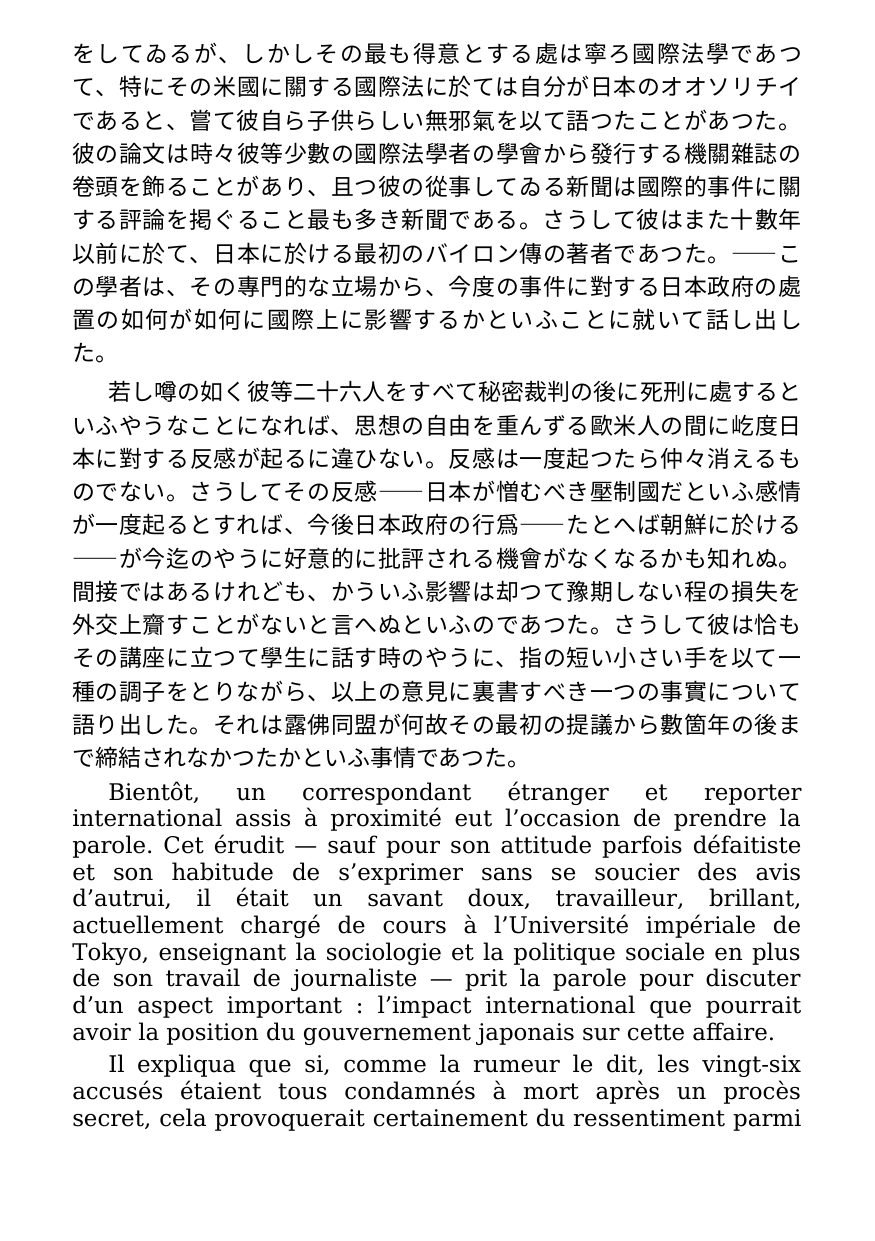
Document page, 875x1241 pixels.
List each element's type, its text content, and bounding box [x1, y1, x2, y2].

text Il expliqua que si, comme la rumeur le dit, les vingt-six accusés étaient tous condamnés à mort après un procès secret, cela provoquerait certainement du ressentiment parmi [72, 1052, 802, 1132]
text をしてゐるが、しかしその最も得意とする處は寧ろ國際法學であつて、特にその米國に關する國際法に於ては自分が日本のオオソリチイであると、嘗て彼自ら子供らしい無邪氣を以て語つたことがあつた。彼の論文は時々彼等少數の國際法學者の學會から發行する機關雜誌の卷頭を飾ることがあり、且つ彼の從事してゐる新聞は國際的事件に關する評論を掲ぐること最も多き新聞である。さうして彼はまた十數年以前に於て、日本に於ける最初のバイロン傳の著者であつた。――この學者は、その專門的な立場から、今度の事件に對する日本政府の處置の如何が如何に國際上に影響するかといふことに就いて話し出した。 [72, 36, 802, 368]
text Bientôt, un correspondant étranger et reporter international assis à proximité eut l’occasion de prendre la parole. Cet érudit — sauf pour son attitude parfois défaitiste et son habitude de s’exprimer sans se soucier des avis d’autrui, il était un savant doux, travailleur, brillant, actuellement chargé de cours à l’Université impériale de Tokyo, enseignant la sociologie et la politique sociale en plus de son travail de journaliste — prit la parole pour discuter d’un aspect important : l’impact international que pourrait avoir la position du gouvernement japonais sur cette affaire. [72, 779, 802, 1046]
text 若し噂の如く彼等二十六人をすべて秘密裁判の後に死刑に處するといふやうなことになれば、思想の自由を重んずる歐米人の間に屹度日本に對する反感が起るに違ひない。反感は一度起つたら仲々消えるものでない。さうしてその反感――日本が憎むべき壓制國だといふ感情が一度起るとすれば、今後日本政府の行爲――たとへば朝鮮に於ける――が今迄のやうに好意的に批評される機會がなくなるかも知れぬ。間接ではあるけれども、かういふ影響は却つて豫期しない程の損失を外交上齎すことがないと言へぬといふのであつた。さうして彼は恰もその講座に立つて學生に話す時のやうに、指の短い小さい手を以て一種の調子をとりながら、以上の意見に裏書すべき一つの事實について語り出した。それは露佛同盟が何故その最初の提議から數箇年の後まで締結されなかつたかといふ事情であつた。 [72, 374, 802, 773]
